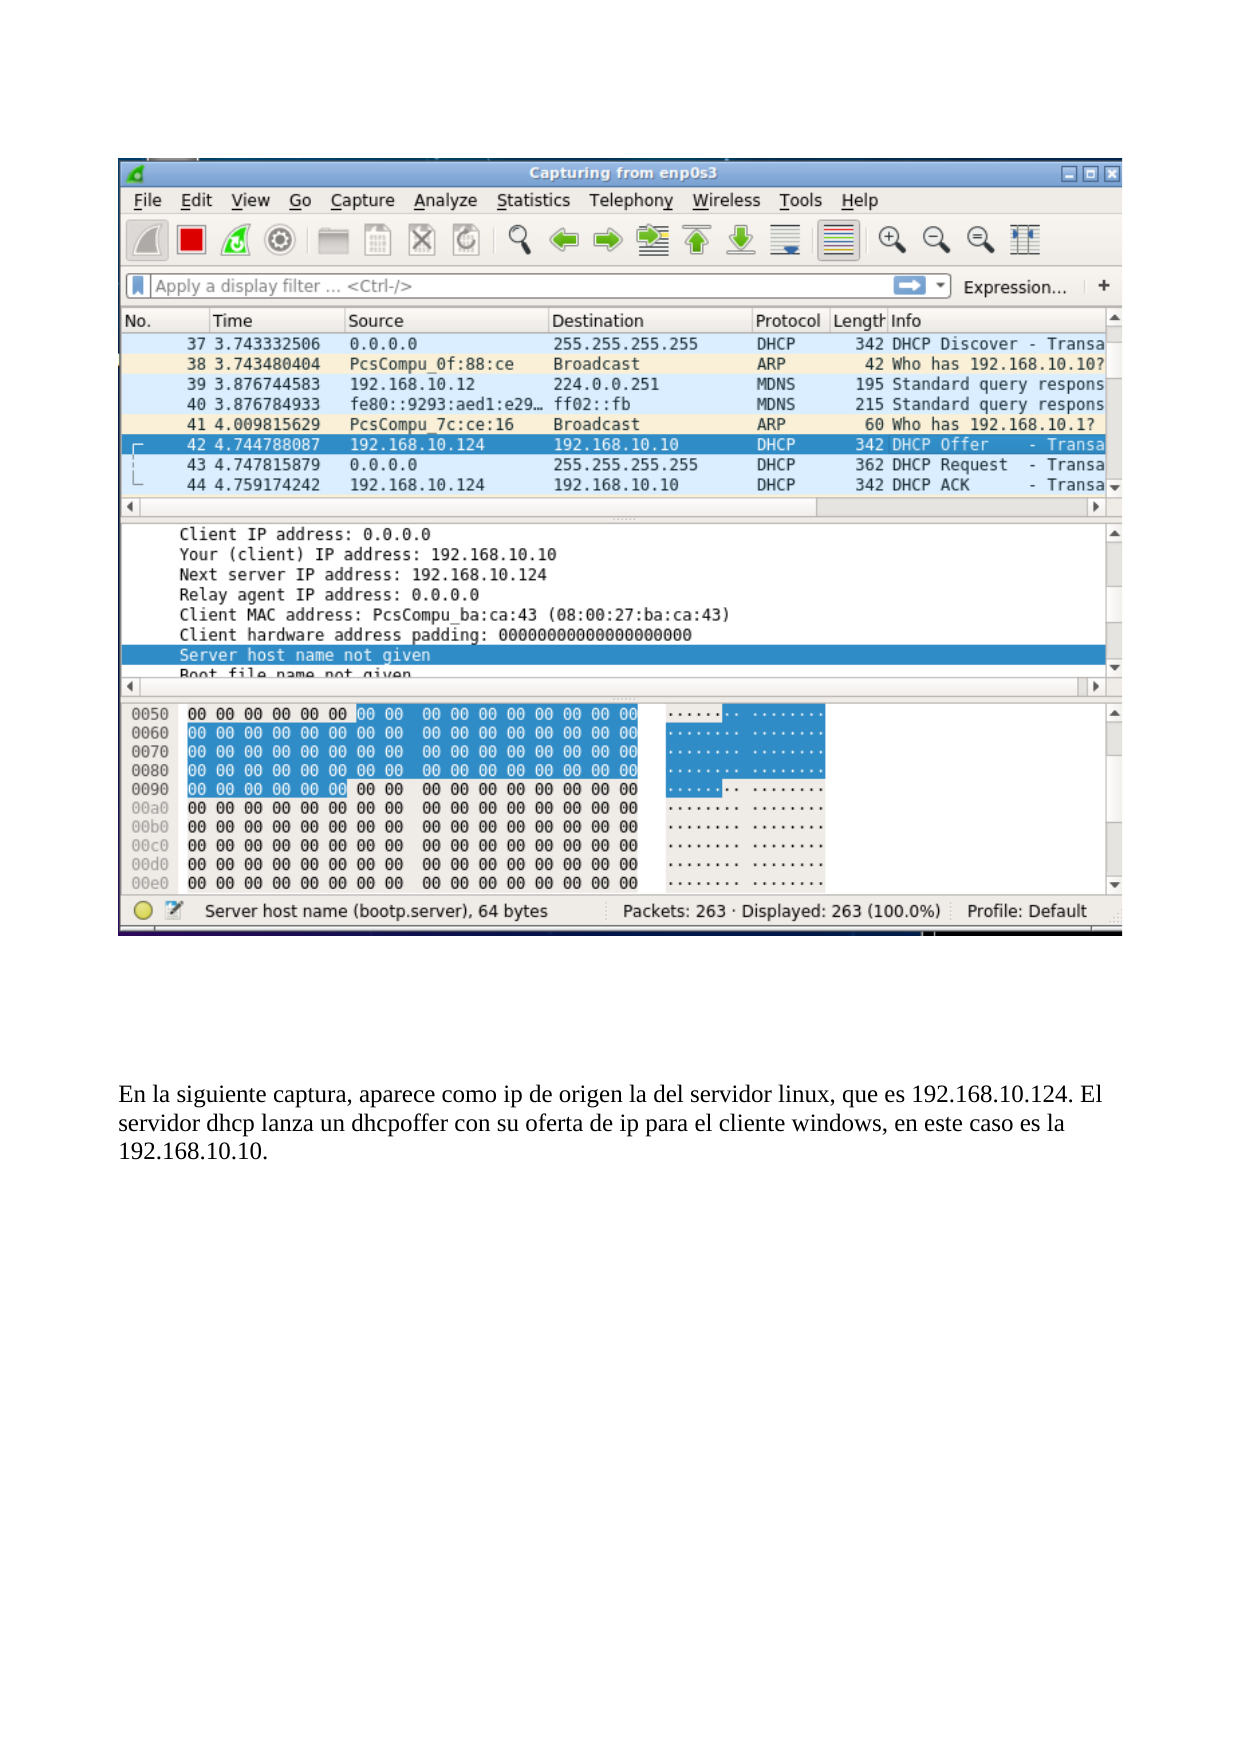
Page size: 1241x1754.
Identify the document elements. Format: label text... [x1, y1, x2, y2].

picture [118, 158, 1123, 936]
text En la siguiente captura, aparece como ip de origen la del servidor linux, que es 192.168.10.124. El servidor dhcp lanza un dhcpoffer con su oferta de ip para el cliente windows, en este caso es la 192.168.10.10. [118, 1079, 1122, 1165]
